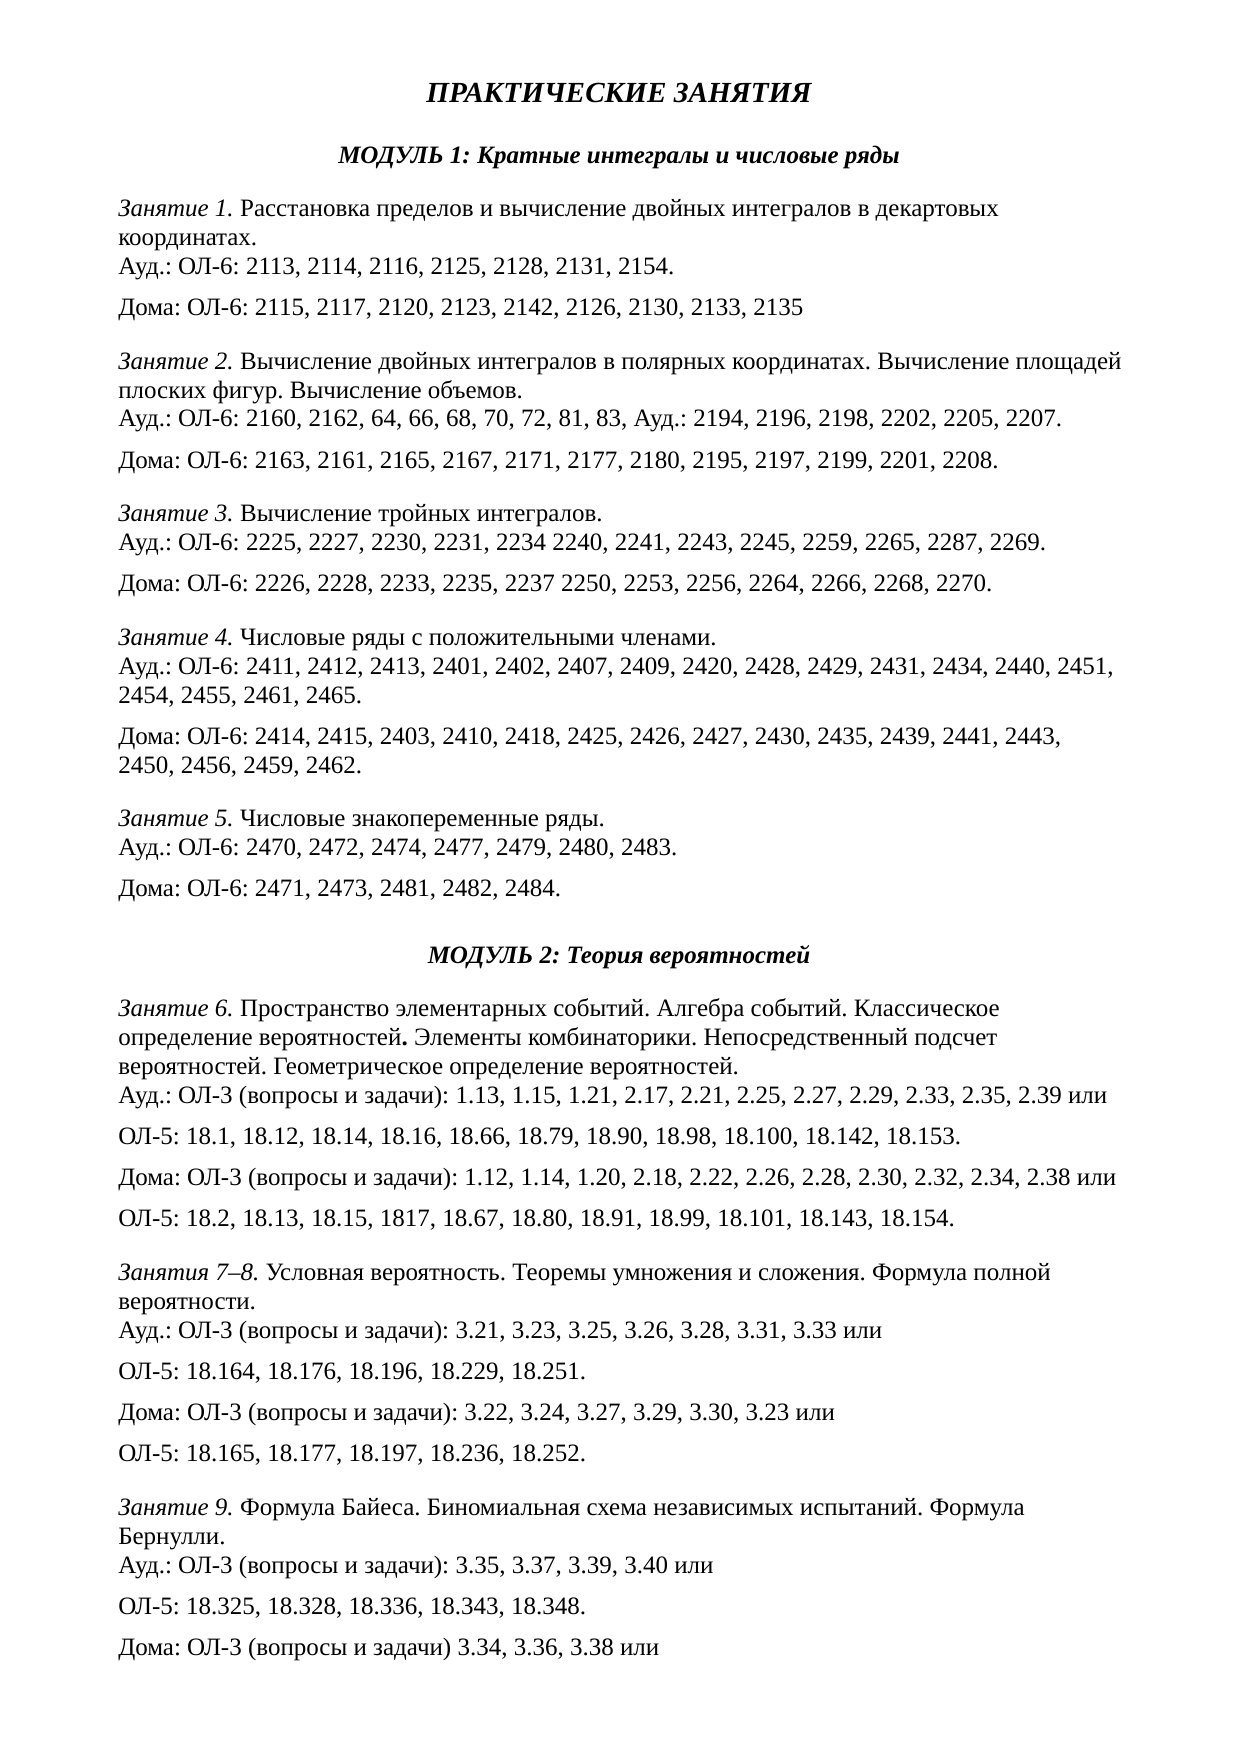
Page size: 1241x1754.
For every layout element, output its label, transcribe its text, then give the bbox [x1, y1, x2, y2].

text Занятия 7–8. Условная вероятность. Теоремы умножения и сложения. Формула полной вероятности. [118, 1257, 1122, 1315]
text Дома: ОЛ-6: 2115, 2117, 2120, 2123, 2142, 2126, 2130, 2133, 2135 [118, 292, 1122, 321]
text Ауд.: ОЛ-6: 2411, 2412, 2413, 2401, 2402, 2407, 2409, 2420, 2428, 2429, 2431, 2434, 2440, 2451, 2454, 2455, 2461, 2465. [118, 651, 1122, 708]
text Дома: ОЛ-6: 2471, 2473, 2481, 2482, 2484. [118, 873, 1122, 902]
text Занятие 5. Числовые знакопеременные ряды. [118, 803, 1122, 832]
subtitle Практические занятия [118, 75, 1122, 108]
text Занятие 2. Вычисление двойных интегралов в полярных координатах. Вычисление площадей плоских фигур. Вычисление объемов. [118, 346, 1122, 403]
text Ауд.: ОЛ-3 (вопросы и задачи): 3.35, 3.37, 3.39, 3.40 или [118, 1550, 1122, 1578]
text Дома: ОЛ-3 (вопросы и задачи) 3.34, 3.36, 3.38 или [118, 1632, 1122, 1661]
text ОЛ-5: 18.1, 18.12, 18.14, 18.16, 18.66, 18.79, 18.90, 18.98, 18.100, 18.142, 18.153. [118, 1121, 1122, 1150]
text Занятие 1. Расстановка пределов и вычисление двойных интегралов в декартовых координатах. [118, 193, 1122, 251]
text Дома: ОЛ-3 (вопросы и задачи): 1.12, 1.14, 1.20, 2.18, 2.22, 2.26, 2.28, 2.30, 2.32, 2.34, 2.38 или [118, 1162, 1122, 1191]
text Ауд.: ОЛ-3 (вопросы и задачи): 3.21, 3.23, 3.25, 3.26, 3.28, 3.31, 3.33 или [118, 1315, 1122, 1343]
text Дома: ОЛ-3 (вопросы и задачи): 3.22, 3.24, 3.27, 3.29, 3.30, 3.23 или [118, 1397, 1122, 1426]
text Дома: ОЛ-6: 2163, 2161, 2165, 2167, 2171, 2177, 2180, 2195, 2197, 2199, 2201, 2208. [118, 445, 1122, 473]
text Дома: ОЛ-6: 2414, 2415, 2403, 2410, 2418, 2425, 2426, 2427, 2430, 2435, 2439, 2441, 2443, 2450, 2456, 2459, 2462. [118, 721, 1122, 778]
text Занятие 4. Числовые ряды с положительными членами. [118, 622, 1122, 651]
text ОЛ-5: 18.165, 18.177, 18.197, 18.236, 18.252. [118, 1438, 1122, 1467]
subtitle МОДУЛЬ 1: Кратные интегралы и числовые ряды [118, 140, 1122, 168]
text Ауд.: ОЛ-6: 2225, 2227, 2230, 2231, 2234 2240, 2241, 2243, 2245, 2259, 2265, 2287, 2269. [118, 527, 1122, 556]
text ОЛ-5: 18.164, 18.176, 18.196, 18.229, 18.251. [118, 1356, 1122, 1385]
text Дома: ОЛ-6: 2226, 2228, 2233, 2235, 2237 2250, 2253, 2256, 2264, 2266, 2268, 2270. [118, 568, 1122, 597]
text Ауд.: ОЛ-6: 2470, 2472, 2474, 2477, 2479, 2480, 2483. [118, 832, 1122, 861]
text ОЛ-5: 18.2, 18.13, 18.15, 1817, 18.67, 18.80, 18.91, 18.99, 18.101, 18.143, 18.154. [118, 1203, 1122, 1232]
text ОЛ-5: 18.325, 18.328, 18.336, 18.343, 18.348. [118, 1591, 1122, 1620]
text Ауд.: ОЛ-6: 2160, 2162, 64, 66, 68, 70, 72, 81, 83, Ауд.: 2194, 2196, 2198, 2202, 2205, 2207. [118, 403, 1122, 432]
subtitle МОДУЛЬ 2: Теория вероятностей [118, 940, 1122, 968]
text Занятие 6. Пространство элементарных событий. Алгебра событий. Классическое определение вероятностей. Элементы комбинаторики. Непосредственный подсчет вероятностей. Геометрическое определение вероятностей. [118, 993, 1122, 1080]
text Ауд.: ОЛ-6: 2113, 2114, 2116, 2125, 2128, 2131, 2154. [118, 251, 1122, 280]
text Занятие 9. Формула Байеса. Биномиальная схема независимых испытаний. Формула Бернулли. [118, 1492, 1122, 1550]
text Ауд.: ОЛ-3 (вопросы и задачи): 1.13, 1.15, 1.21, 2.17, 2.21, 2.25, 2.27, 2.29, 2.33, 2.35, 2.39 или [118, 1080, 1122, 1108]
text Занятие 3. Вычисление тройных интегралов. [118, 498, 1122, 527]
